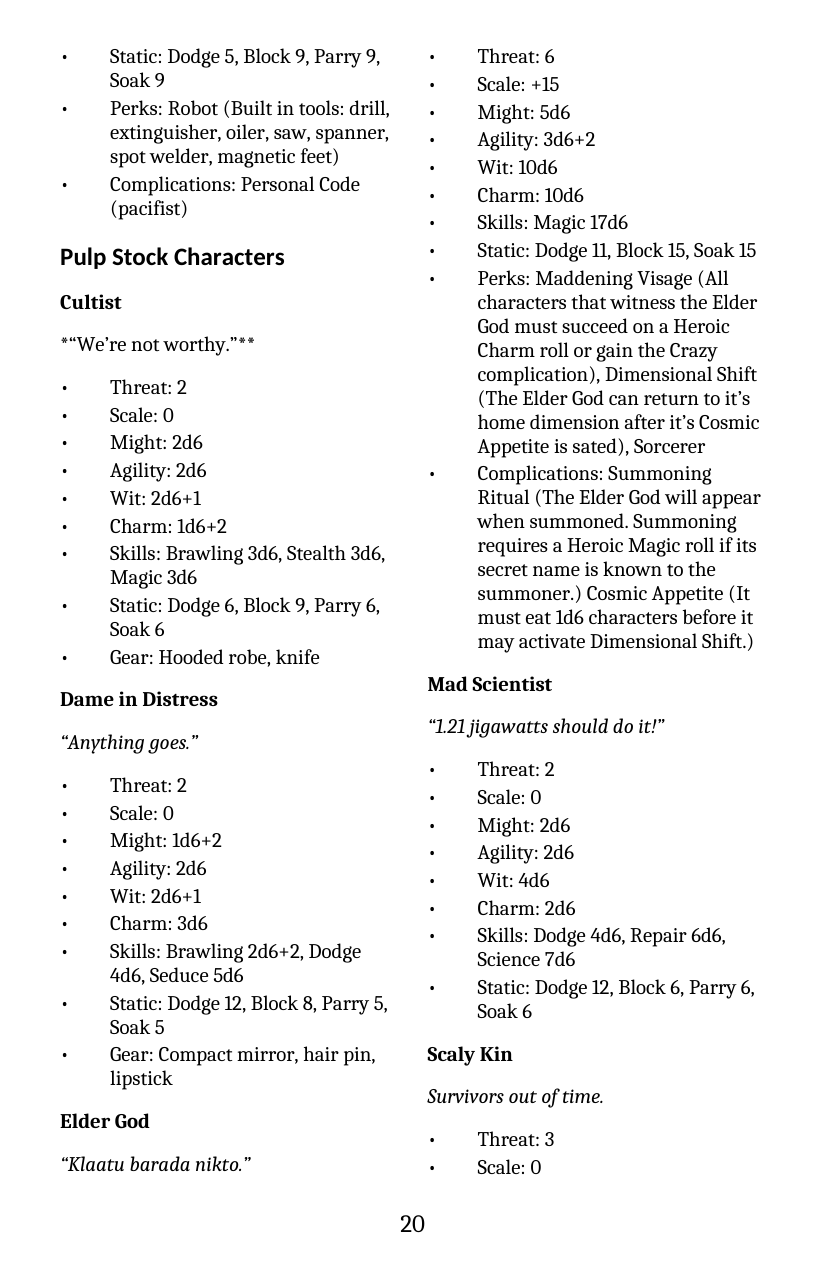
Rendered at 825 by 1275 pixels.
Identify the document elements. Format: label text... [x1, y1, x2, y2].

list Charm: 1d6+2 [60, 514, 397, 538]
text Mad Scientist [427, 672, 765, 696]
list Static: Dodge 6, Block 9, Parry 6, Soak 6 [60, 594, 397, 642]
list Threat: 2 [60, 773, 397, 797]
list Scale: 0 [60, 801, 397, 825]
list Wit: 2d6+1 [60, 884, 397, 908]
list Threat: 6 [427, 45, 765, 69]
list Might: 5d6 [427, 100, 765, 124]
list Wit: 4d6 [427, 869, 765, 893]
list Agility: 2d6 [60, 857, 397, 881]
text Elder God [60, 1110, 397, 1134]
text “Anything goes.” [60, 731, 397, 755]
list Might: 1d6+2 [60, 829, 397, 853]
list Perks: Maddening Visage (All characters that witness the Elder God must succeed on a Heroic Charm roll or gain the Crazy complication), Dimensional Shift (The Elder God can return to it’s home dimension after it’s Cosmic Appetite is sated), Sorcerer [427, 267, 765, 458]
list Charm: 2d6 [427, 896, 765, 920]
text “1.21 jigawatts should do it!” [427, 715, 765, 739]
list Complications: Personal Code (pacifist) [60, 172, 397, 220]
list Scale: +15 [427, 73, 765, 97]
list Static: Dodge 12, Block 8, Parry 5, Soak 5 [60, 991, 397, 1039]
text Cultist [60, 290, 397, 314]
list Might: 2d6 [60, 431, 397, 455]
list Scale: 0 [427, 786, 765, 809]
text Scaly Kin [427, 1042, 765, 1066]
text *“We’re not worthy.”** [60, 333, 397, 357]
list Threat: 2 [60, 376, 397, 400]
list Complications: Summoning Ritual (The Elder God will appear when summoned. Summoning requires a Heroic Magic roll if its secret name is known to the summoner.) Cosmic Appetite (It must eat 1d6 characters before it may activate Dimensional Shift.) [427, 462, 765, 654]
list Skills: Brawling 3d6, Stealth 3d6, Magic 3d6 [60, 542, 397, 590]
list Threat: 3 [427, 1128, 765, 1152]
list Static: Dodge 12, Block 6, Parry 6, Soak 6 [427, 976, 765, 1024]
list Gear: Hooded robe, knife [60, 645, 397, 669]
list Agility: 2d6 [427, 841, 765, 865]
list Charm: 3d6 [60, 912, 397, 936]
text Survivors out of time. [427, 1085, 765, 1109]
list Threat: 2 [427, 758, 765, 782]
list Might: 2d6 [427, 813, 765, 837]
text “Klaatu barada nikto.” [60, 1152, 397, 1176]
list Agility: 3d6+2 [427, 128, 765, 152]
list Scale: 0 [60, 403, 397, 427]
list Static: Dodge 11, Block 15, Soak 15 [427, 239, 765, 263]
list Skills: Magic 17d6 [427, 211, 765, 235]
text Dame in Distress [60, 688, 397, 712]
list Charm: 10d6 [427, 183, 765, 207]
list Skills: Dodge 4d6, Repair 6d6, Science 7d6 [427, 924, 765, 972]
list Agility: 2d6 [60, 459, 397, 483]
list Scale: 0 [427, 1156, 765, 1179]
list Skills: Brawling 2d6+2, Dodge 4d6, Seduce 5d6 [60, 940, 397, 988]
list Perks: Robot (Built in tools: drill, extinguisher, oiler, saw, spanner, spot welder, magnetic feet) [60, 97, 397, 168]
list Wit: 2d6+1 [60, 487, 397, 511]
list Static: Dodge 5, Block 9, Parry 9, Soak 9 [60, 45, 397, 93]
list Gear: Compact mirror, hair pin, lipstick [60, 1043, 397, 1091]
list Wit: 10d6 [427, 156, 765, 180]
subtitle Pulp Stock Characters [60, 241, 397, 272]
